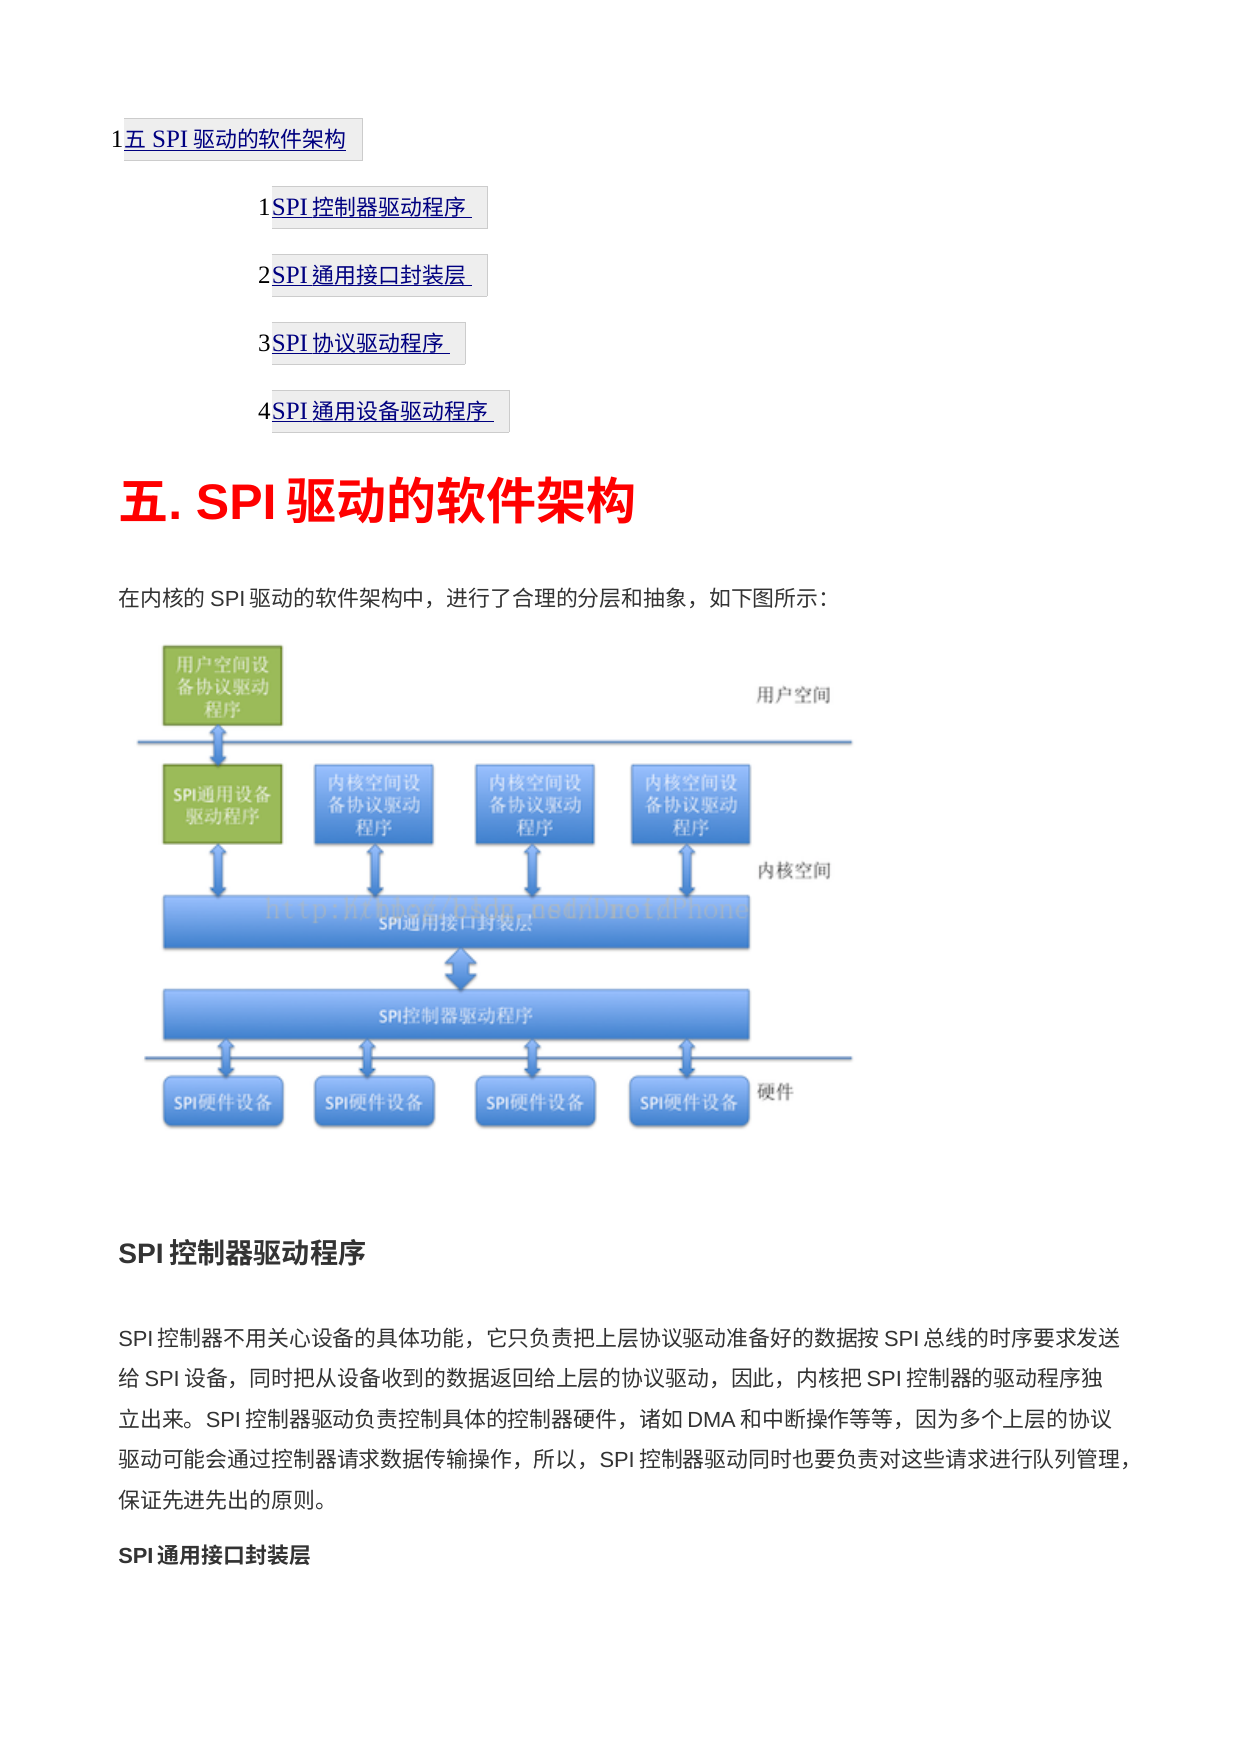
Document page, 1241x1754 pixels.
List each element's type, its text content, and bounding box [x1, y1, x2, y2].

list SPI通用接口封装层 [258, 254, 487, 296]
list [510, 390, 1122, 432]
list 五 SPI驱动的软件架构 [363, 118, 1122, 161]
list SPI协议驱动程序 [258, 322, 465, 364]
list 五 SPI驱动的软件架构 [118, 118, 362, 161]
subtitle SPI控制器驱动程序 [118, 1229, 1122, 1269]
list [488, 186, 1122, 228]
text SPI控制器不用关心设备的具体功能，它只负责把上层协议驱动准备好的数据按SPI总线的时序要求发送给SPI设备，同时把从设备收到的数据返回给上层的协议驱动，因此，内核把SPI控制器的驱动程序独立出来。SPI控制器驱动负责控制具体的控制器硬件，诸如DMA和中断操作等等，因为多个上层的协议驱动可能会通过控制器请求数据传输操作，所以，SPI控制器驱动同时也要负责对这些请求进行队列管理，保证先进先出的原则。 [118, 1310, 1122, 1513]
picture [118, 611, 869, 1174]
subtitle SPI通用接口封装层 [118, 1528, 1122, 1568]
subtitle 五. SPI驱动的软件架构 [118, 472, 1122, 530]
text 在内核的SPI驱动的软件架构中，进行了合理的分层和抽象，如下图所示： [118, 570, 1122, 611]
list [488, 254, 1122, 296]
list SPI通用设备驱动程序 [258, 390, 509, 432]
list [466, 322, 1122, 364]
list SPI控制器驱动程序 [258, 186, 487, 228]
